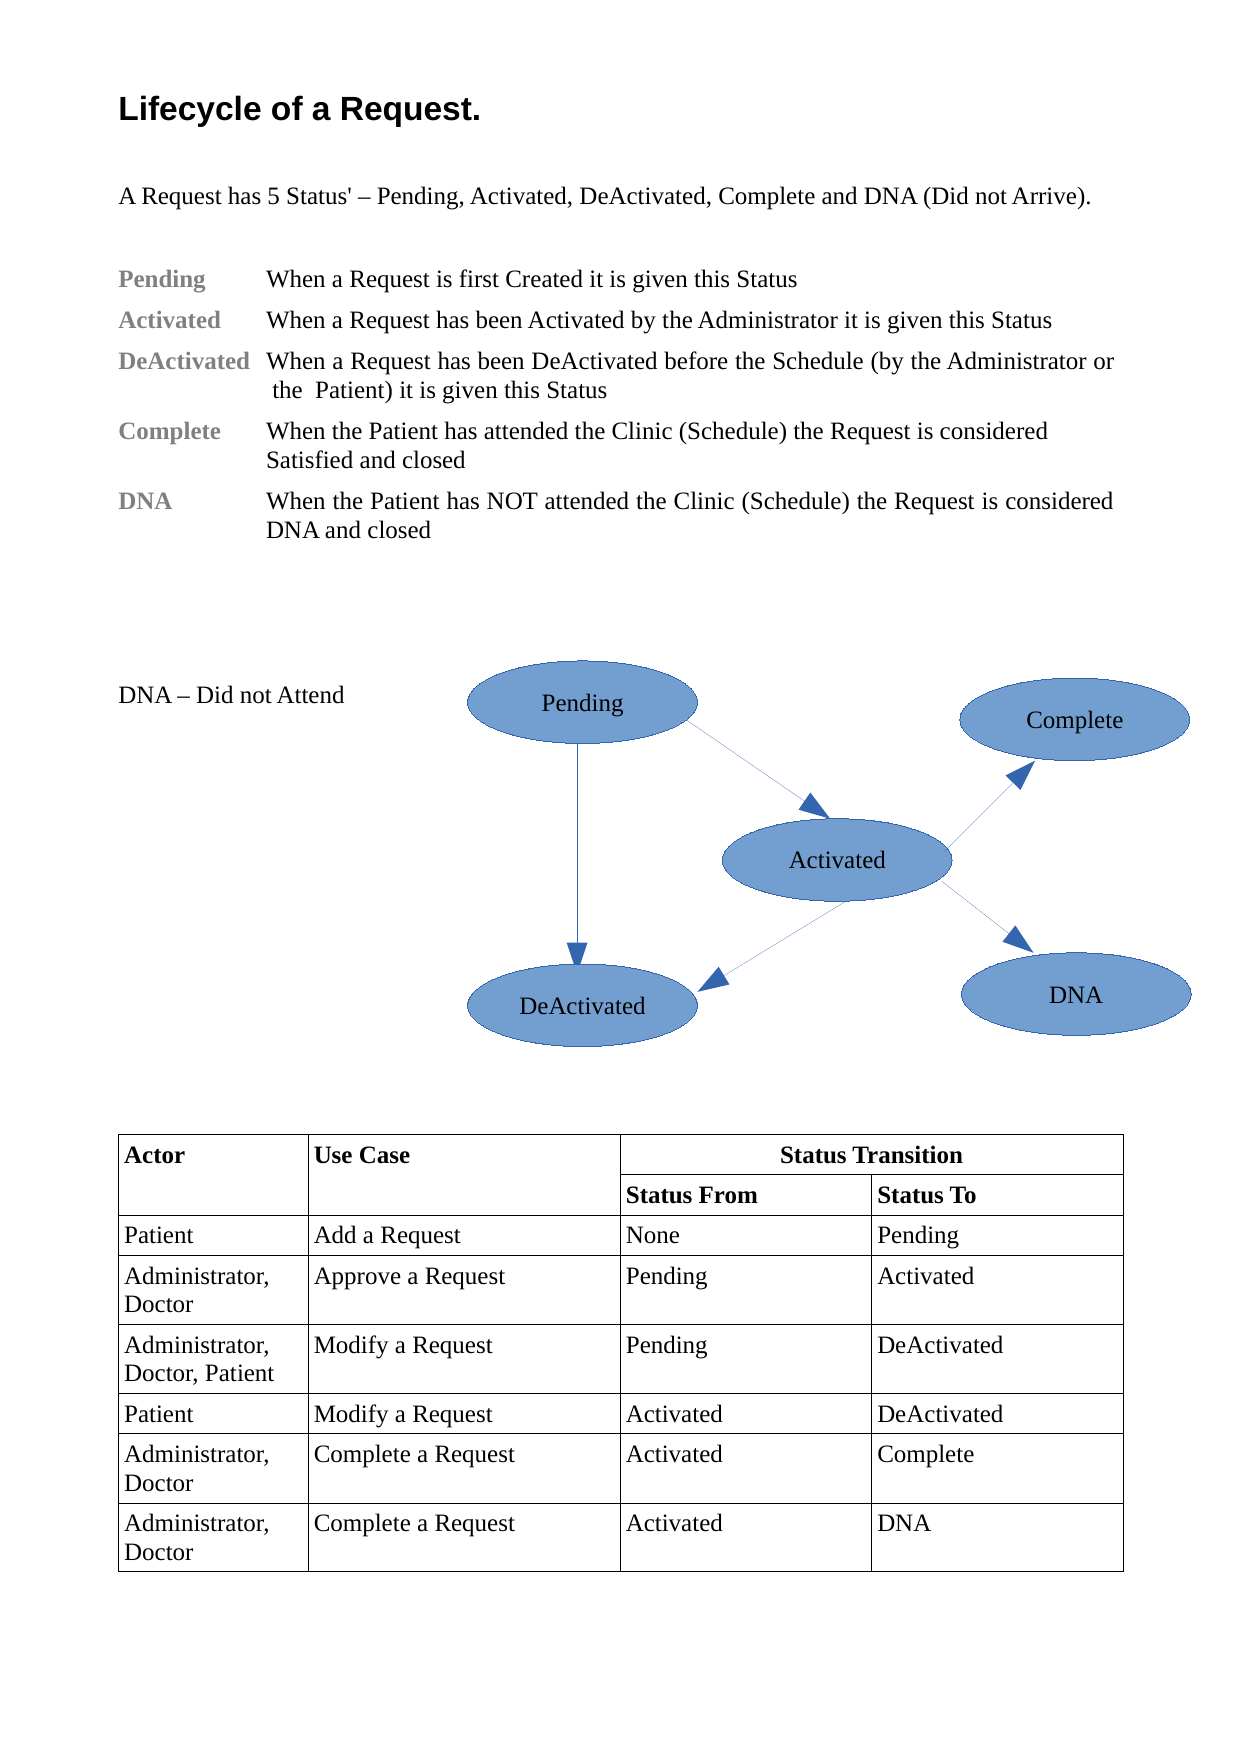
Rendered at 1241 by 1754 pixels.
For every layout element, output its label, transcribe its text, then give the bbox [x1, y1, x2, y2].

text DeActivated When a Request has been DeActivated before the Schedule (by the Administrator or the Patient) it is given this Status [118, 346, 1122, 404]
table_cell Pending [621, 1325, 871, 1393]
text DNA – Did not Attend [118, 680, 484, 709]
table_cell Activated [872, 1256, 1123, 1324]
text DNA When the Patient has NOT attended the Clinic (Schedule) the Request is considered DNA and closed [118, 486, 1122, 544]
table_cell Complete a Request [309, 1434, 620, 1502]
text Pending When a Request is first Created it is given this Status [118, 264, 1122, 293]
table_cell Patient [119, 1394, 308, 1433]
text Activated When a Request has been Activated by the Administrator it is given this Status [118, 305, 1122, 334]
subtitle Lifecycle of a Request. [118, 89, 1122, 128]
table_cell Add a Request [309, 1216, 620, 1255]
table_cell Pending [872, 1216, 1123, 1255]
table_cell None [621, 1216, 871, 1255]
table_cell Activated [621, 1394, 871, 1433]
table_header Use Case [309, 1135, 620, 1214]
table_cell DeActivated [872, 1394, 1123, 1433]
table_cell Modify a Request [309, 1325, 620, 1393]
table_cell Pending [621, 1256, 871, 1324]
table_cell Complete [872, 1434, 1123, 1502]
table_cell Modify a Request [309, 1394, 620, 1433]
table_cell DeActivated [872, 1325, 1123, 1393]
text [682, 680, 1032, 709]
table_header Actor [119, 1135, 308, 1214]
table_cell Administrator, Doctor [119, 1434, 308, 1502]
table_cell Activated [621, 1434, 871, 1502]
table_cell Administrator, Doctor, Patient [119, 1325, 308, 1393]
table_header Status Transition [621, 1135, 1123, 1174]
table_cell Status From [621, 1175, 871, 1214]
table_cell DNA [872, 1504, 1123, 1571]
table_cell Administrator, Doctor [119, 1504, 308, 1571]
table_cell Approve a Request [309, 1256, 620, 1324]
table_cell Status To [872, 1175, 1123, 1214]
table_cell Patient [119, 1216, 308, 1255]
table_cell Activated [621, 1504, 871, 1571]
table_cell Complete a Request [309, 1504, 620, 1571]
table_cell Administrator, Doctor [119, 1256, 308, 1324]
text A Request has 5 Status' – Pending, Activated, DeActivated, Complete and DNA (Did not Arrive). [118, 181, 1122, 210]
text Complete When the Patient has attended the Clinic (Schedule) the Request is considered Satisfied and closed [118, 416, 1122, 474]
